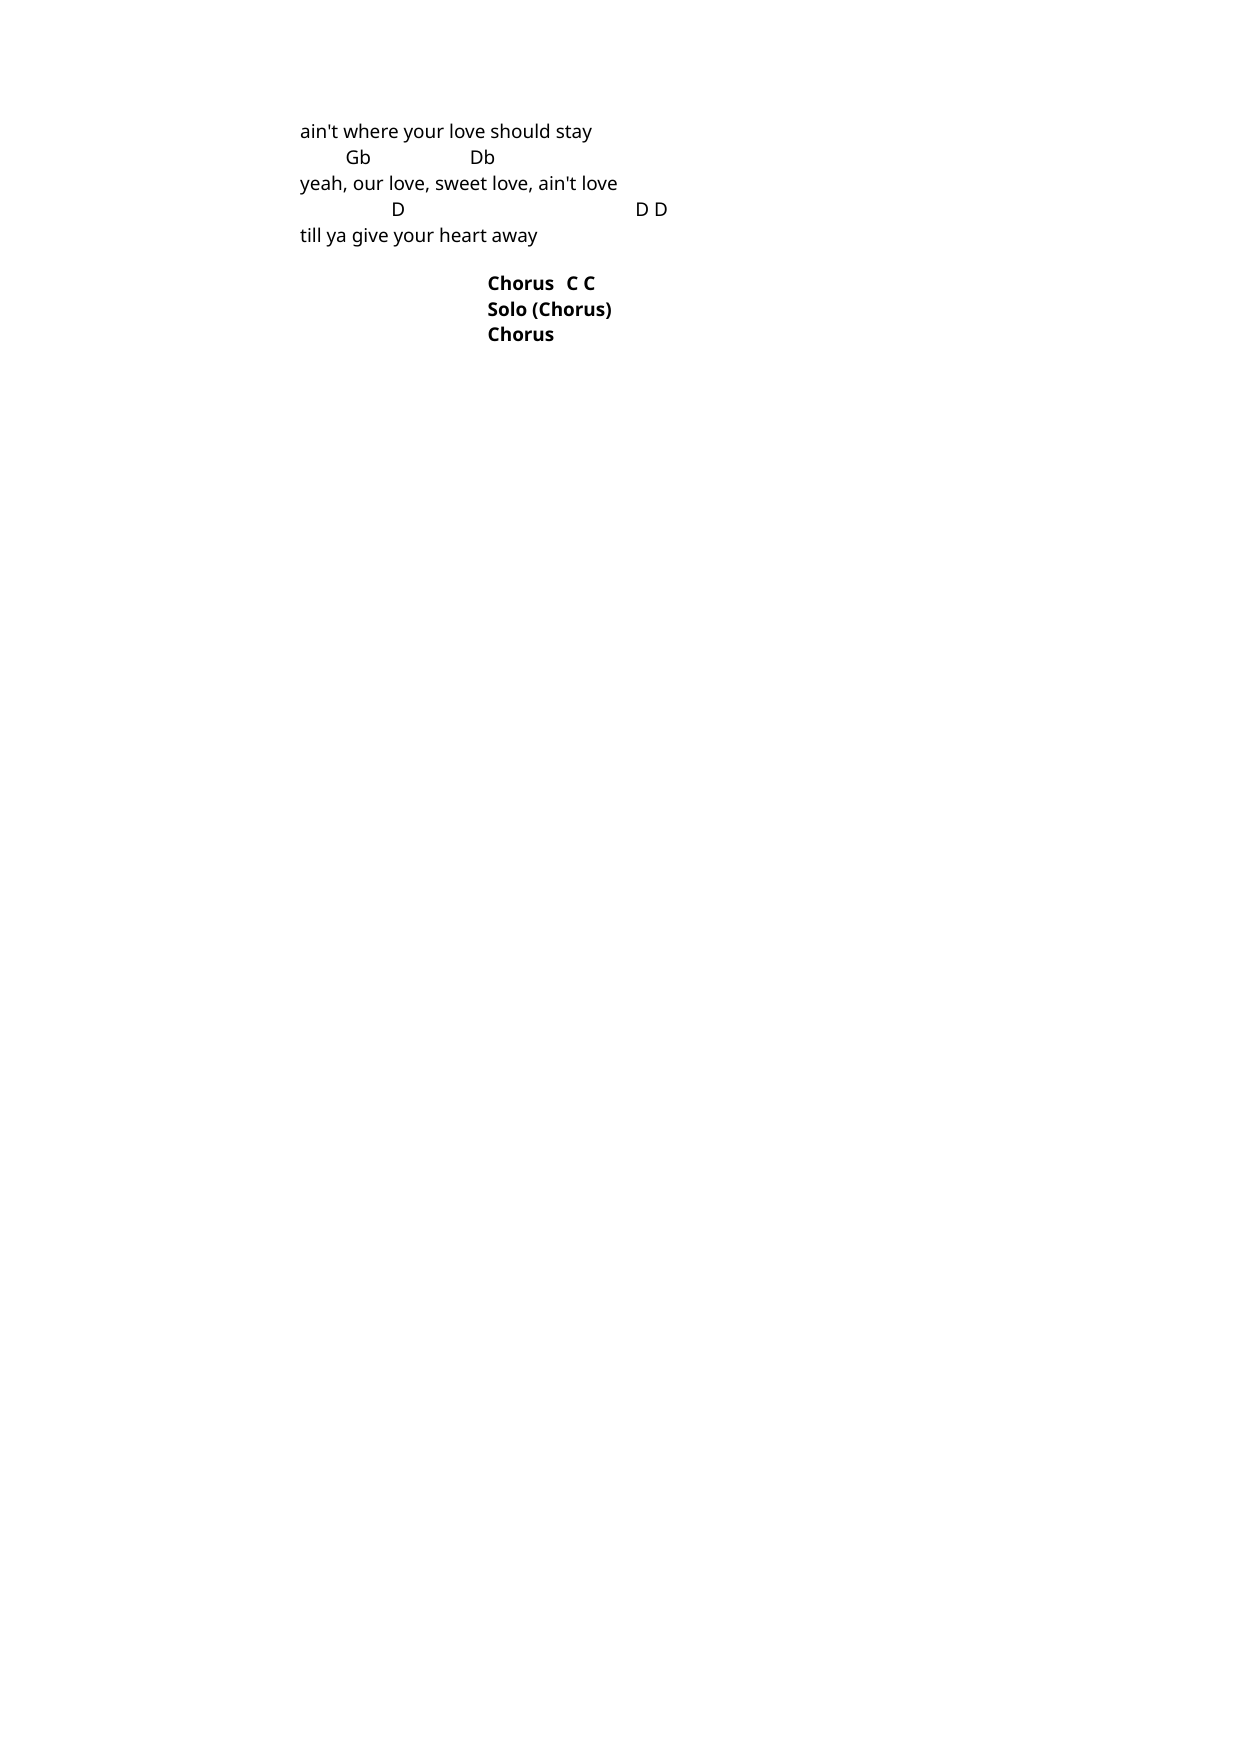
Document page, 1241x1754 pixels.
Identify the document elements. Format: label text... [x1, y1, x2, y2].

text ain't where your love should stay [266, 118, 1122, 144]
text till ya give your heart away [266, 222, 1122, 248]
text Solo (Chorus) [487, 296, 1122, 322]
text D D D [266, 196, 1122, 222]
text Chorus C C [487, 270, 1122, 296]
text Chorus [487, 322, 1122, 347]
text Gb Db [266, 144, 1122, 170]
text yeah, our love, sweet love, ain't love [266, 170, 1122, 196]
